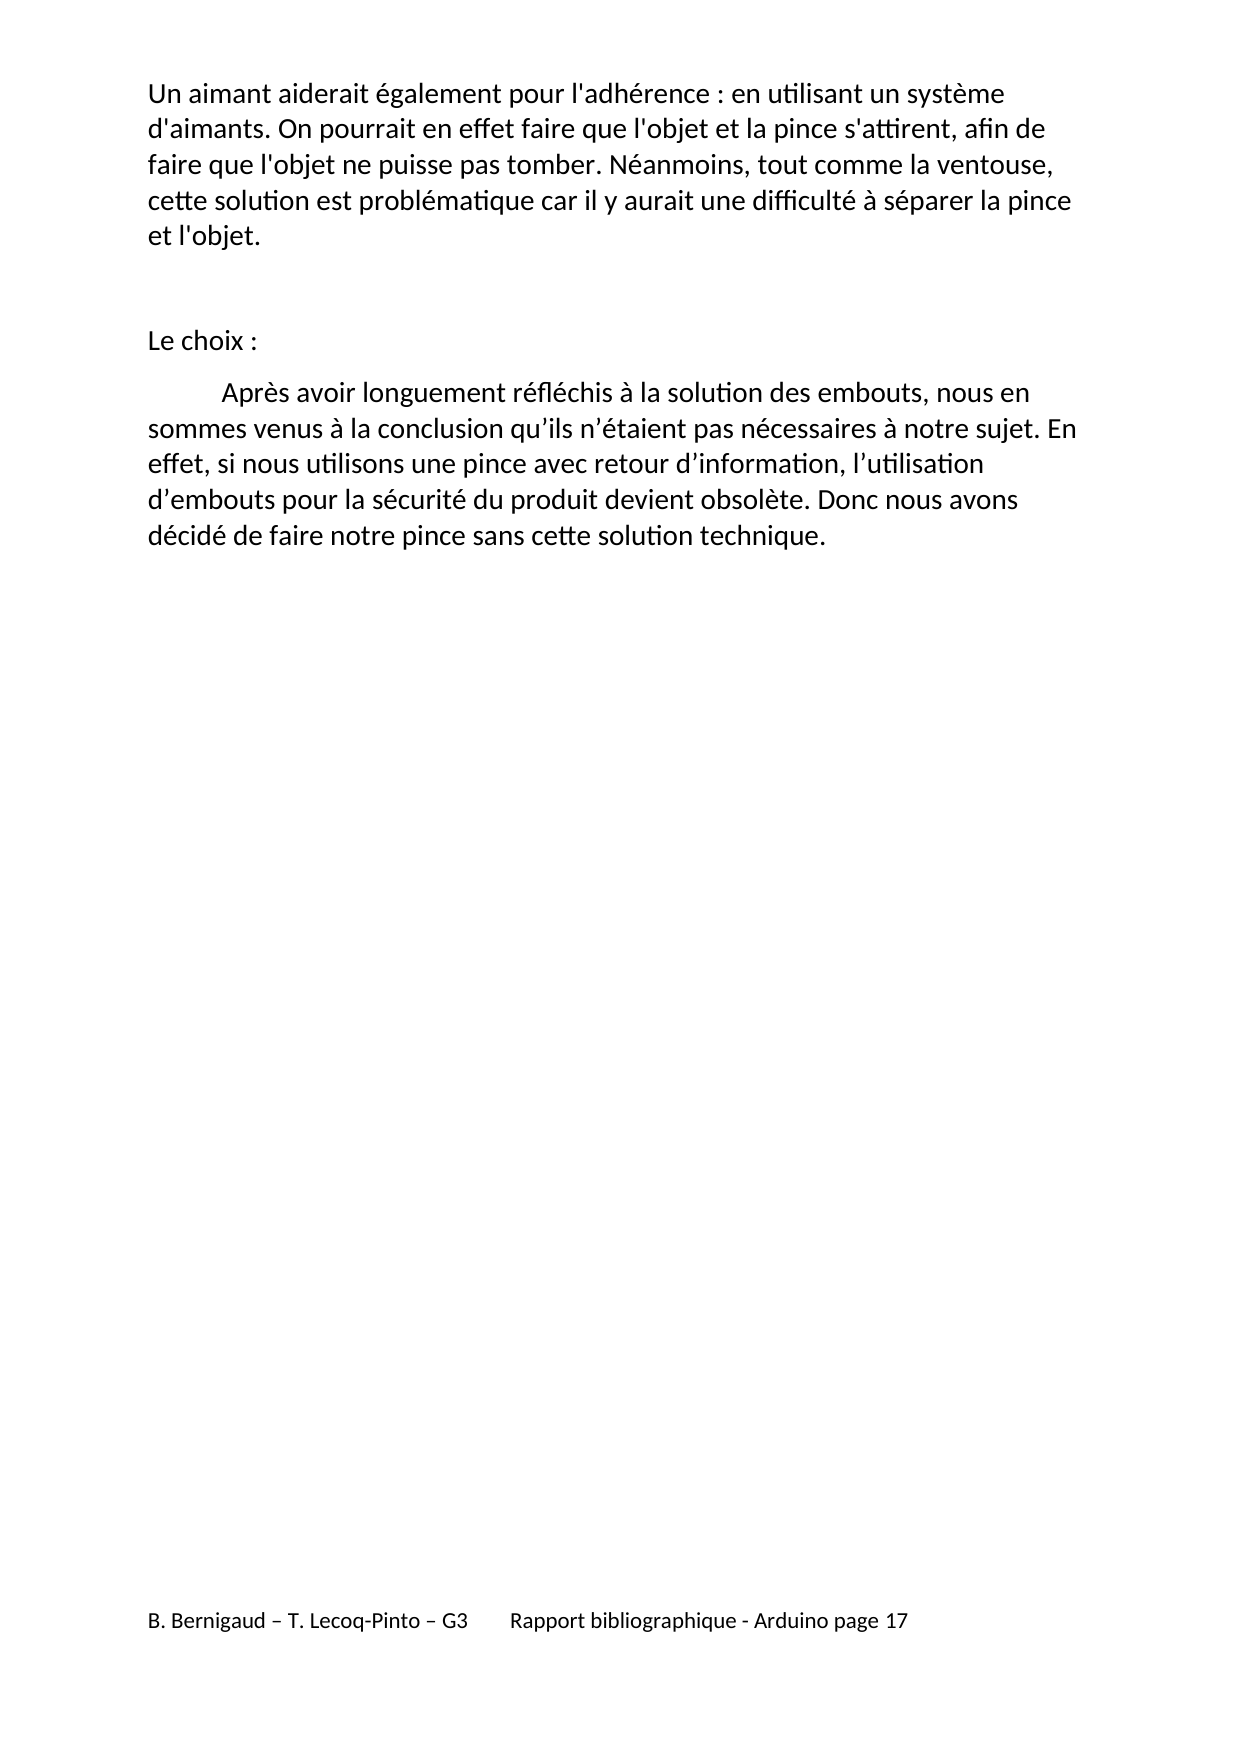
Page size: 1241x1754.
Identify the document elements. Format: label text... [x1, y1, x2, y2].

text Un aimant aiderait également pour l'adhérence : en utilisant un système d'aimants. On pourrait en effet faire que l'objet et la pince s'attirent, afin de faire que l'objet ne puisse pas tomber. Néanmoins, tout comme la ventouse, cette solution est problématique car il y aurait une difficulté à séparer la pince et l'objet. [148, 75, 1093, 253]
text Après avoir longuement réfléchis à la solution des embouts, nous en sommes venus à la conclusion qu’ils n’étaient pas nécessaires à notre sujet. En effet, si nous utilisons une pince avec retour d’information, l’utilisation d’embouts pour la sécurité du produit devient obsolète. Donc nous avons décidé de faire notre pince sans cette solution technique. [148, 374, 1093, 552]
text Le choix : [148, 322, 1093, 358]
